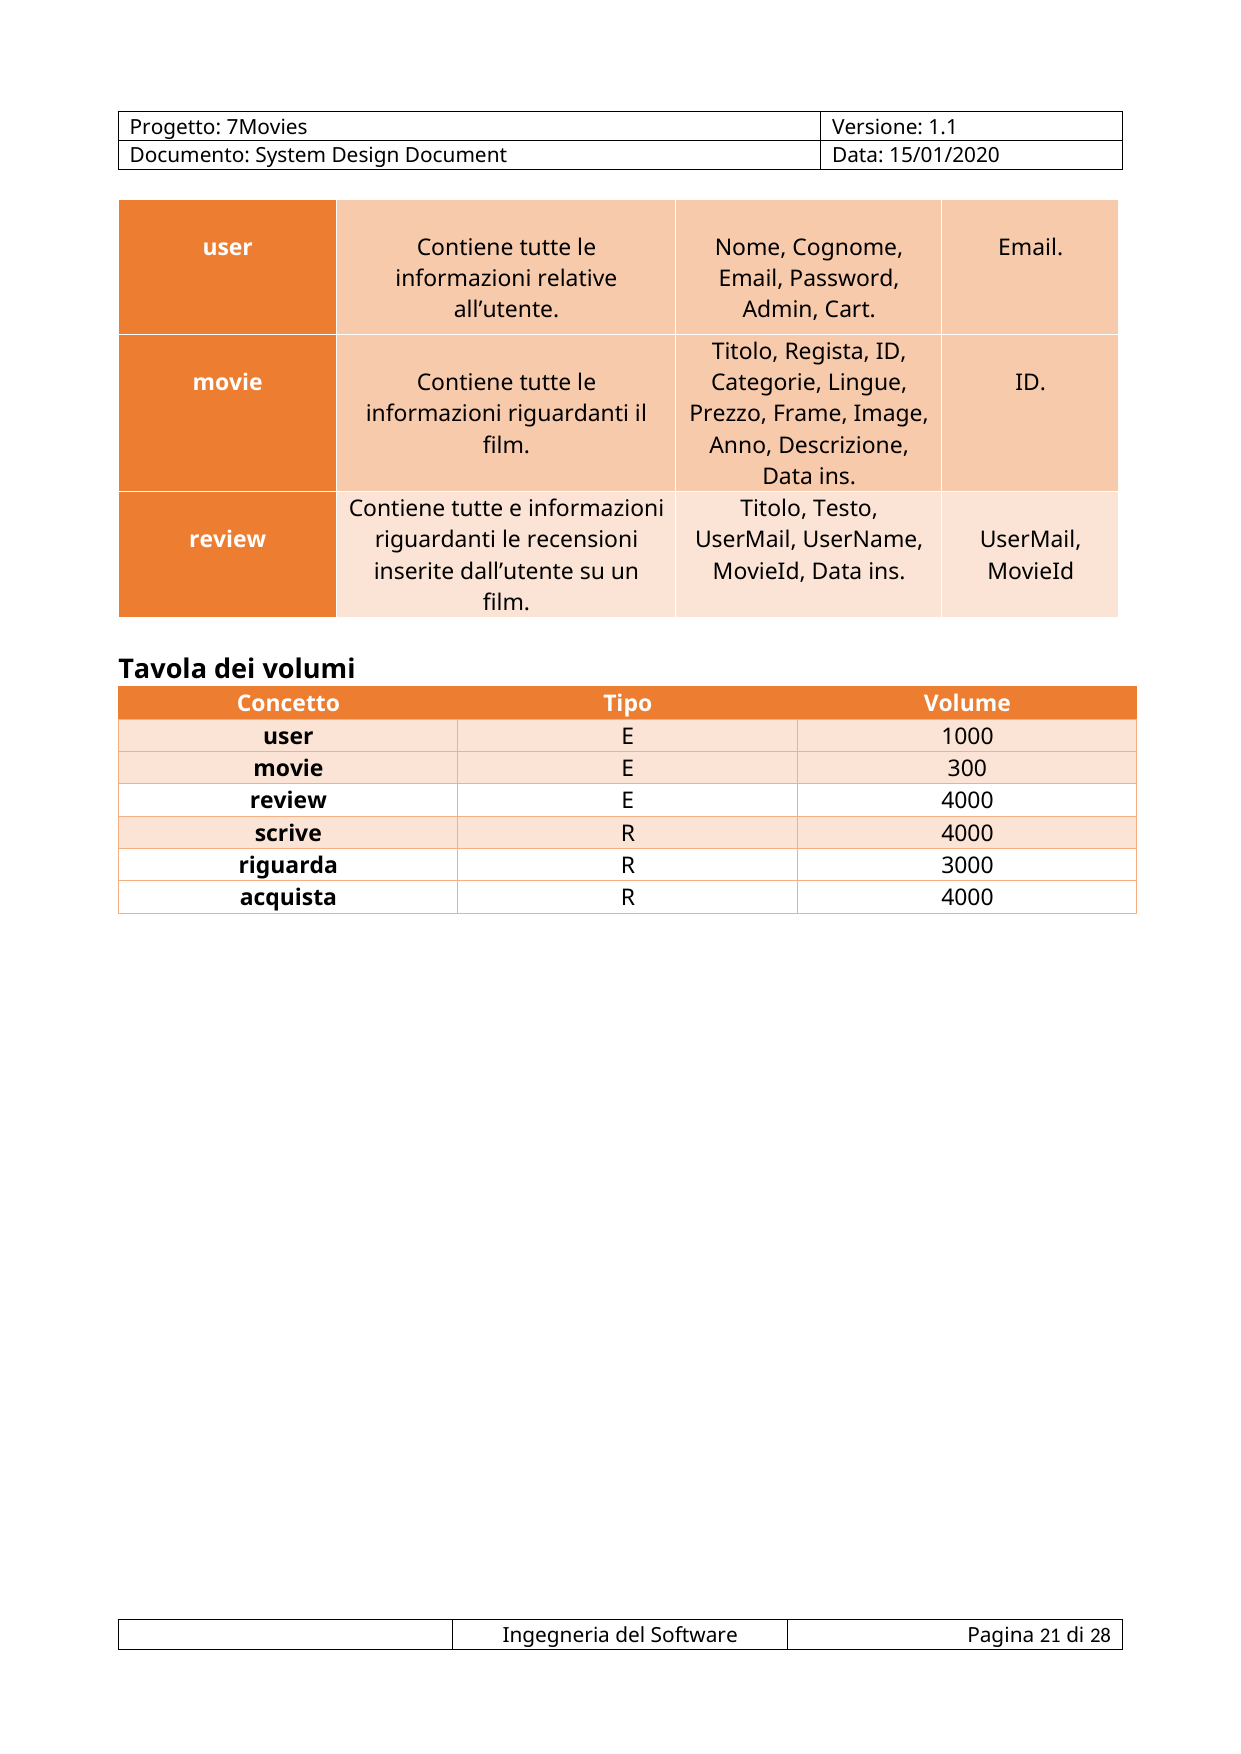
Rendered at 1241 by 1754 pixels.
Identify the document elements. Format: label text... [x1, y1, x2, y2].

table_cell Email. [942, 200, 1118, 334]
table_cell UserMail, MovieId [942, 492, 1118, 617]
table_cell 4000 [798, 817, 1136, 848]
table_cell E [458, 784, 797, 816]
table_cell E [458, 752, 797, 783]
table_cell user [119, 200, 336, 334]
table_cell R [458, 881, 797, 912]
table_cell user [119, 720, 457, 751]
table_cell ID. [942, 335, 1118, 491]
table_cell movie [119, 335, 336, 491]
table_header Tipo [458, 688, 797, 719]
table_cell E [458, 720, 797, 751]
table_cell R [458, 849, 797, 880]
table_cell review [119, 784, 457, 816]
table_cell movie [119, 752, 457, 783]
table_cell 4000 [798, 881, 1136, 912]
table_cell Contiene tutte le informazioni relative all’utente. [337, 200, 675, 334]
table_cell Nome, Cognome, Email, Password, Admin, Cart. [676, 200, 941, 334]
table_cell 300 [798, 752, 1136, 783]
text Tavola dei volumi [118, 649, 1122, 686]
table_cell Titolo, Testo, UserMail, UserName, MovieId, Data ins. [676, 492, 941, 617]
table_cell 4000 [798, 784, 1136, 816]
table_cell riguarda [119, 849, 457, 880]
table_cell review [119, 492, 336, 617]
table_cell Contiene tutte e informazioni riguardanti le recensioni inserite dall’utente su un film. [337, 492, 675, 617]
table_header Volume [797, 688, 1136, 719]
table_cell R [458, 817, 797, 848]
table_header Concetto [119, 688, 458, 719]
table_cell Titolo, Regista, ID, Categorie, Lingue, Prezzo, Frame, Image, Anno, Descrizione, Data ins. [676, 335, 941, 491]
table_cell 3000 [798, 849, 1136, 880]
table_cell 1000 [798, 720, 1136, 751]
table_cell Contiene tutte le informazioni riguardanti il film. [337, 335, 675, 491]
table_cell acquista [119, 881, 457, 912]
table_cell scrive [119, 817, 457, 848]
